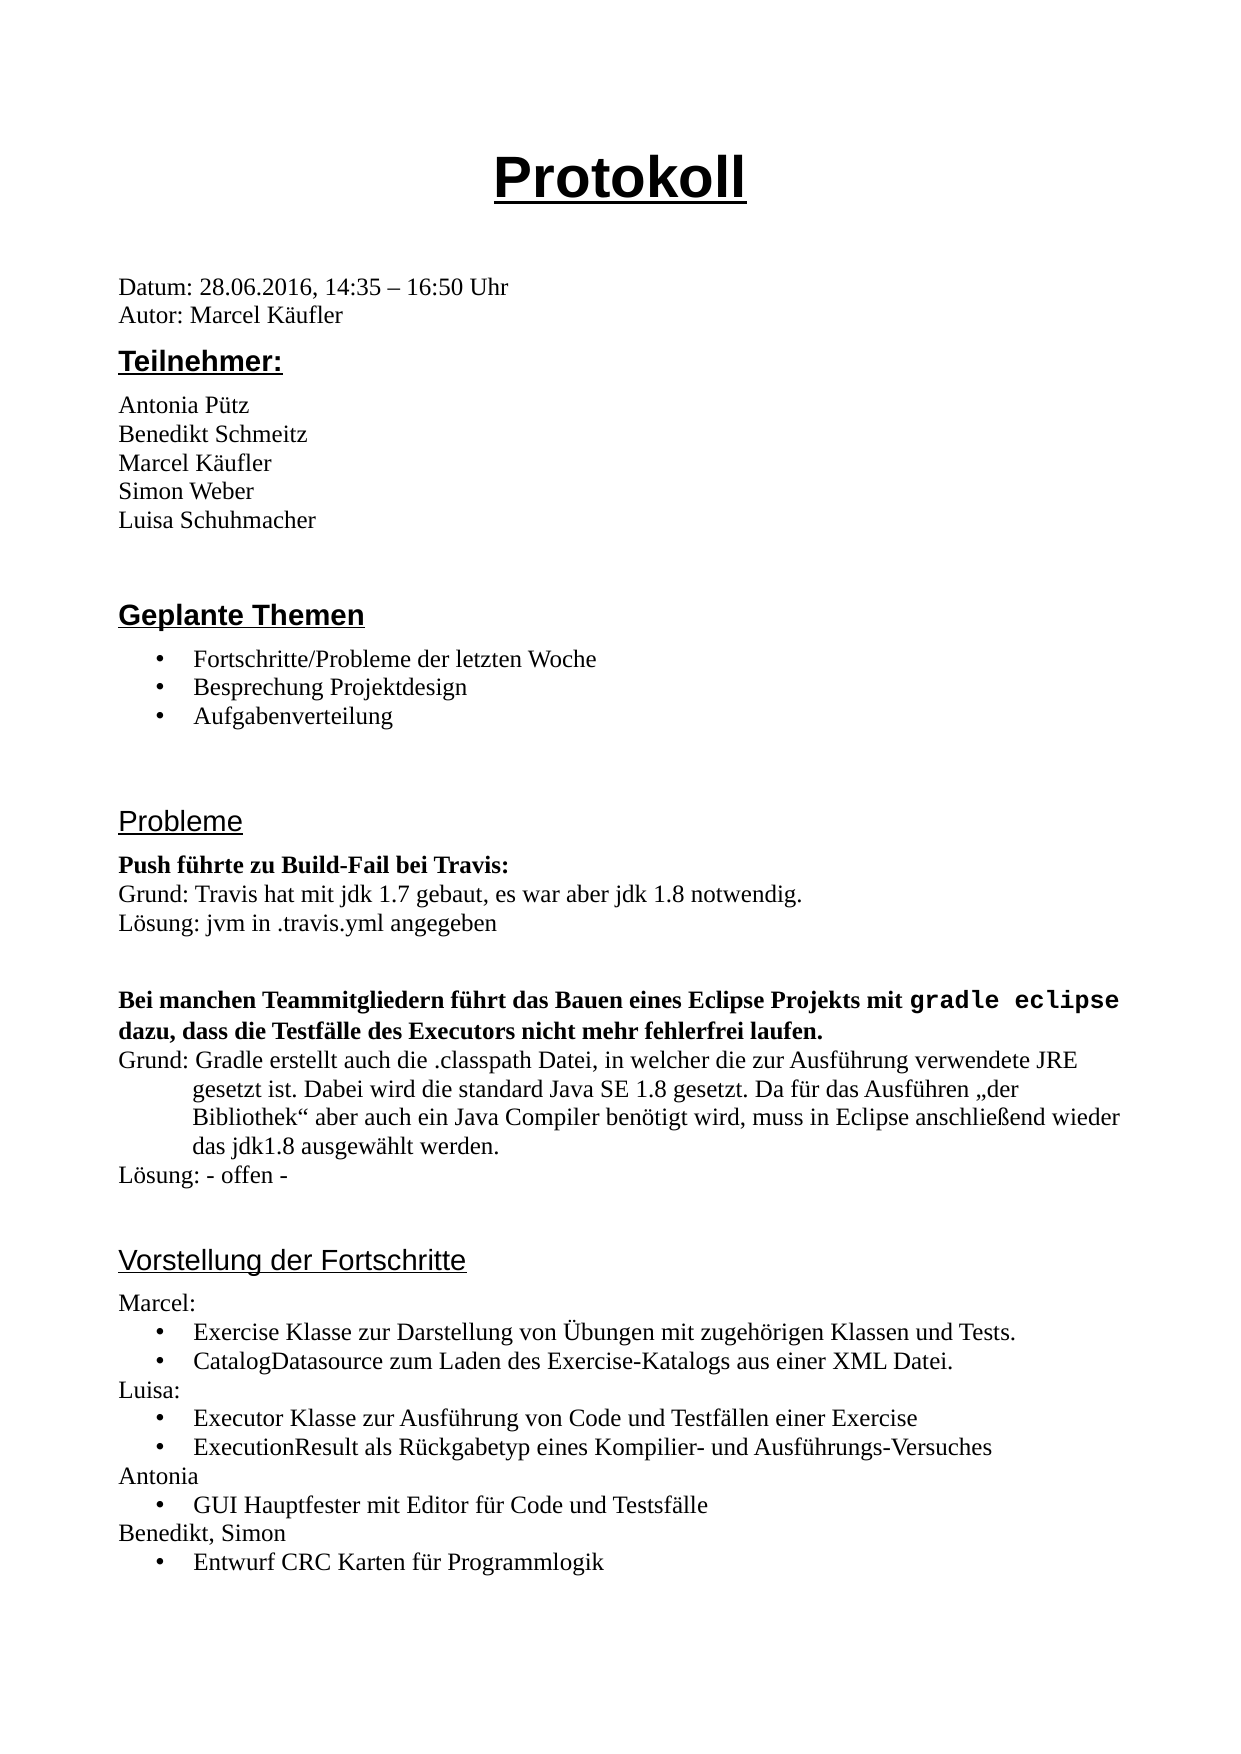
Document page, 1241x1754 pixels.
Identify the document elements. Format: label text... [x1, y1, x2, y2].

text Bei manchen Teammitgliedern führt das Bauen eines Eclipse Projekts mit gradle eclipse dazu, dass die Testfälle des Executors nicht mehr fehlerfrei laufen. [118, 985, 1122, 1045]
text Benedikt, Simon [118, 1518, 1122, 1547]
text Luisa Schuhmacher [118, 505, 1122, 534]
text Marcel: [118, 1288, 1122, 1317]
subtitle Teilnehmer: [118, 344, 1122, 378]
text Luisa: [118, 1375, 1122, 1403]
list CatalogDatasource zum Laden des Exercise-Katalogs aus einer XML Datei. [156, 1346, 1122, 1375]
list ExecutionResult als Rückgabetyp eines Kompilier- und Ausführungs-Versuches [156, 1432, 1122, 1461]
text Push führte zu Build-Fail bei Travis: [118, 850, 1122, 879]
list Besprechung Projektdesign [156, 672, 1122, 701]
text Grund: Gradle erstellt auch die .classpath Datei, in welcher die zur Ausführung verwendete JRE gesetzt ist. Dabei wird die standard Java SE 1.8 gesetzt. Da für das Ausführen „der Bibliothek“ aber auch ein Java Compiler benötigt wird, muss in Eclipse anschließend wieder das jdk1.8 ausgewählt werden. [118, 1045, 1122, 1160]
text Simon Weber [118, 476, 1122, 505]
text Datum: 28.06.2016, 14:35 – 16:50 Uhr [118, 272, 1122, 301]
title Protokoll [118, 143, 1122, 210]
text Autor: Marcel Käufler [118, 301, 1122, 329]
list Fortschritte/Probleme der letzten Woche [156, 644, 1122, 672]
text Antonia Pütz [118, 390, 1122, 419]
text Lösung: jvm in .travis.yml angegeben [118, 908, 1122, 936]
list Entwurf CRC Karten für Programmlogik [156, 1547, 1122, 1576]
text Marcel Käufler [118, 448, 1122, 476]
subtitle Vorstellung der Fortschritte [118, 1242, 1122, 1276]
text Antonia [118, 1461, 1122, 1490]
text Lösung: - offen - [118, 1160, 1122, 1189]
text Benedikt Schmeitz [118, 419, 1122, 448]
list Aufgabenverteilung [156, 701, 1122, 730]
text Grund: Travis hat mit jdk 1.7 gebaut, es war aber jdk 1.8 notwendig. [118, 879, 1122, 908]
subtitle Probleme [118, 804, 1122, 838]
list GUI Hauptfester mit Editor für Code und Testsfälle [156, 1490, 1122, 1518]
list Executor Klasse zur Ausführung von Code und Testfällen einer Exercise [156, 1403, 1122, 1432]
subtitle Geplante Themen [118, 597, 1122, 631]
list Exercise Klasse zur Darstellung von Übungen mit zugehörigen Klassen und Tests. [156, 1317, 1122, 1346]
